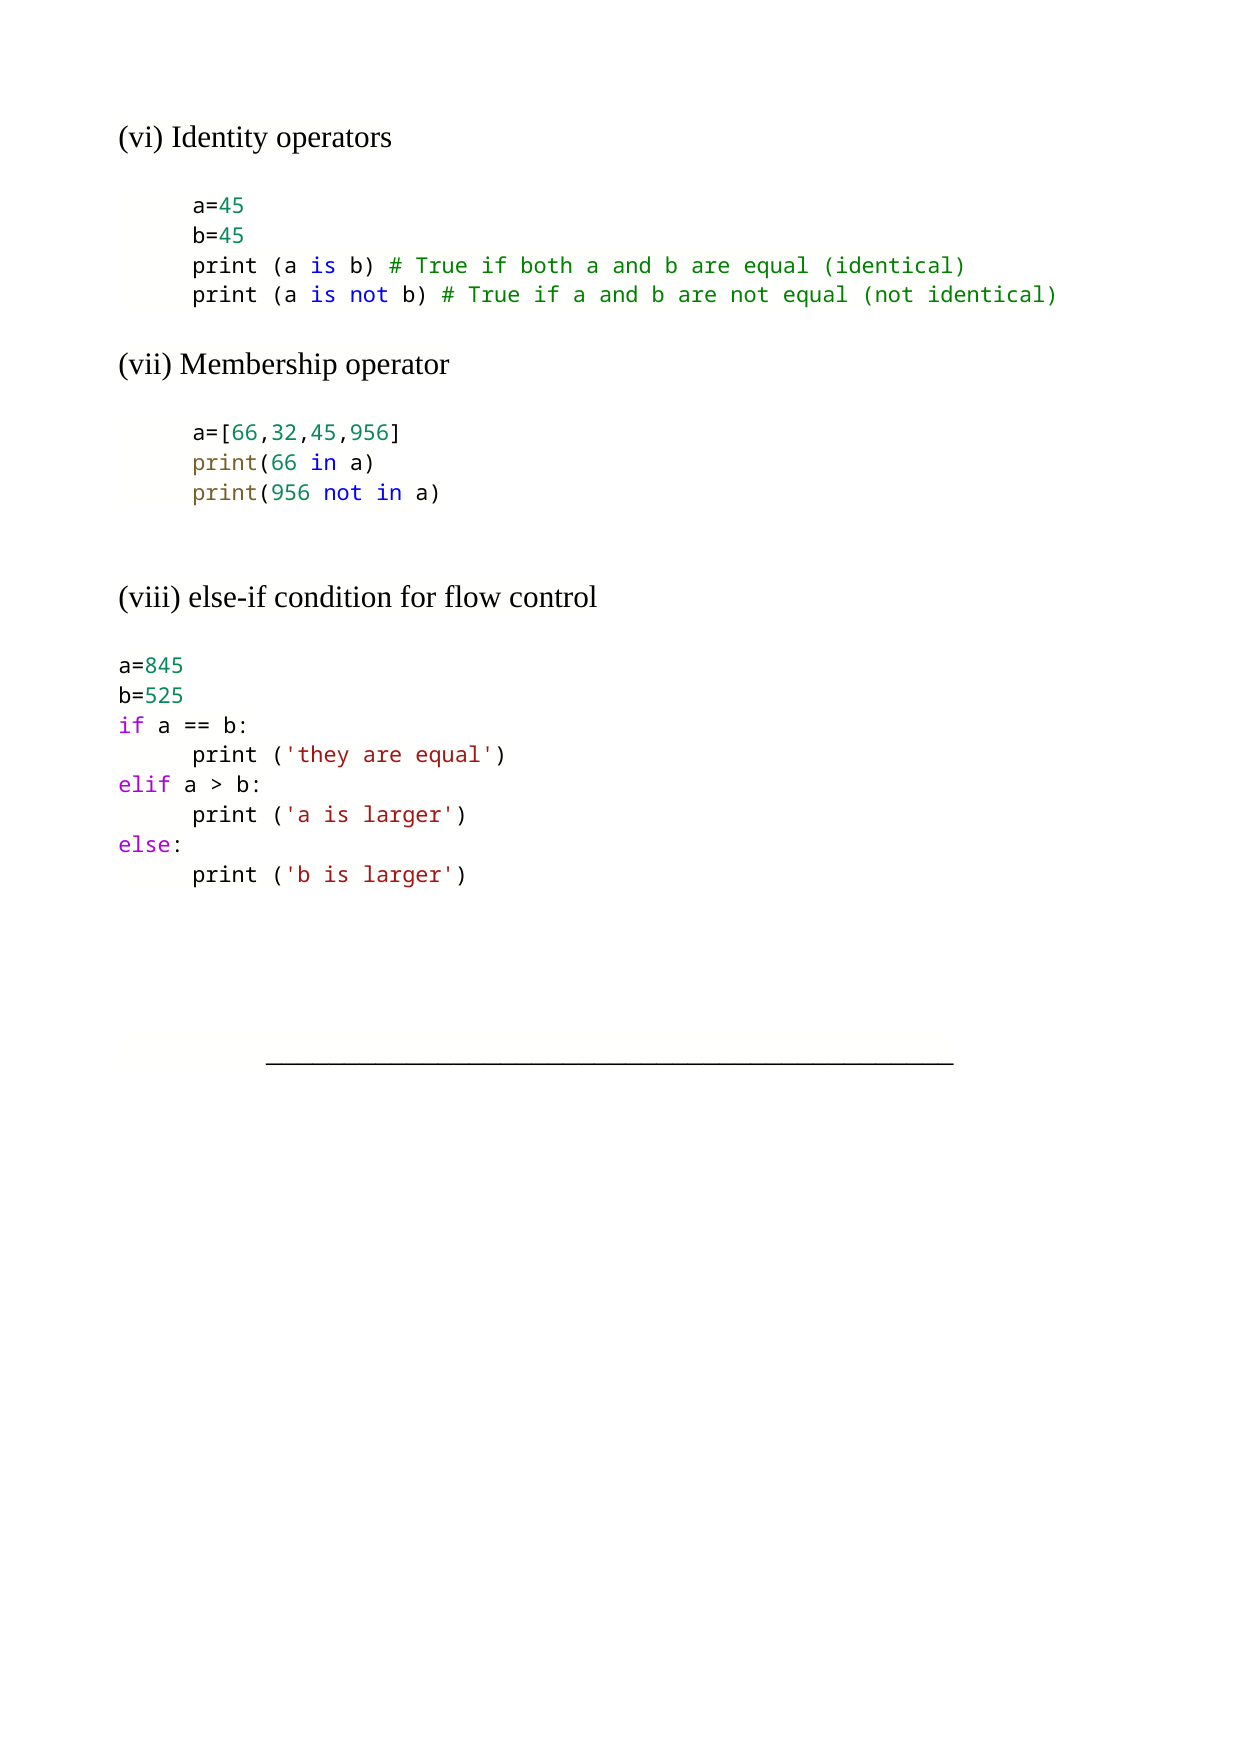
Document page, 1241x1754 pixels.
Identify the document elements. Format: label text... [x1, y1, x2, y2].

text b=525 [118, 680, 1122, 710]
text a=[66,32,45,956] [118, 417, 1122, 447]
text a=845 [118, 650, 1122, 680]
text if a == b: [118, 710, 1122, 739]
text print ('b is larger') [118, 859, 1122, 888]
text (vii) Membership operator [118, 345, 1122, 381]
text else: [118, 829, 1122, 859]
text b=45 [118, 220, 1122, 249]
text print ('they are equal') [118, 739, 1122, 769]
text print (a is b) # True if both a and b are equal (identical) [118, 249, 1122, 279]
text ____________________________________________ [118, 1032, 1122, 1068]
text (viii) else-if condition for flow control [118, 578, 1122, 614]
text (vi) Identity operators [118, 118, 1122, 154]
text a=45 [118, 190, 1122, 220]
text elif a > b: [118, 769, 1122, 799]
text print ('a is larger') [118, 799, 1122, 829]
text print (a is not b) # True if a and b are not equal (not identical) [118, 279, 1122, 309]
text print(956 not in a) [118, 477, 1122, 506]
text print(66 in a) [118, 447, 1122, 477]
